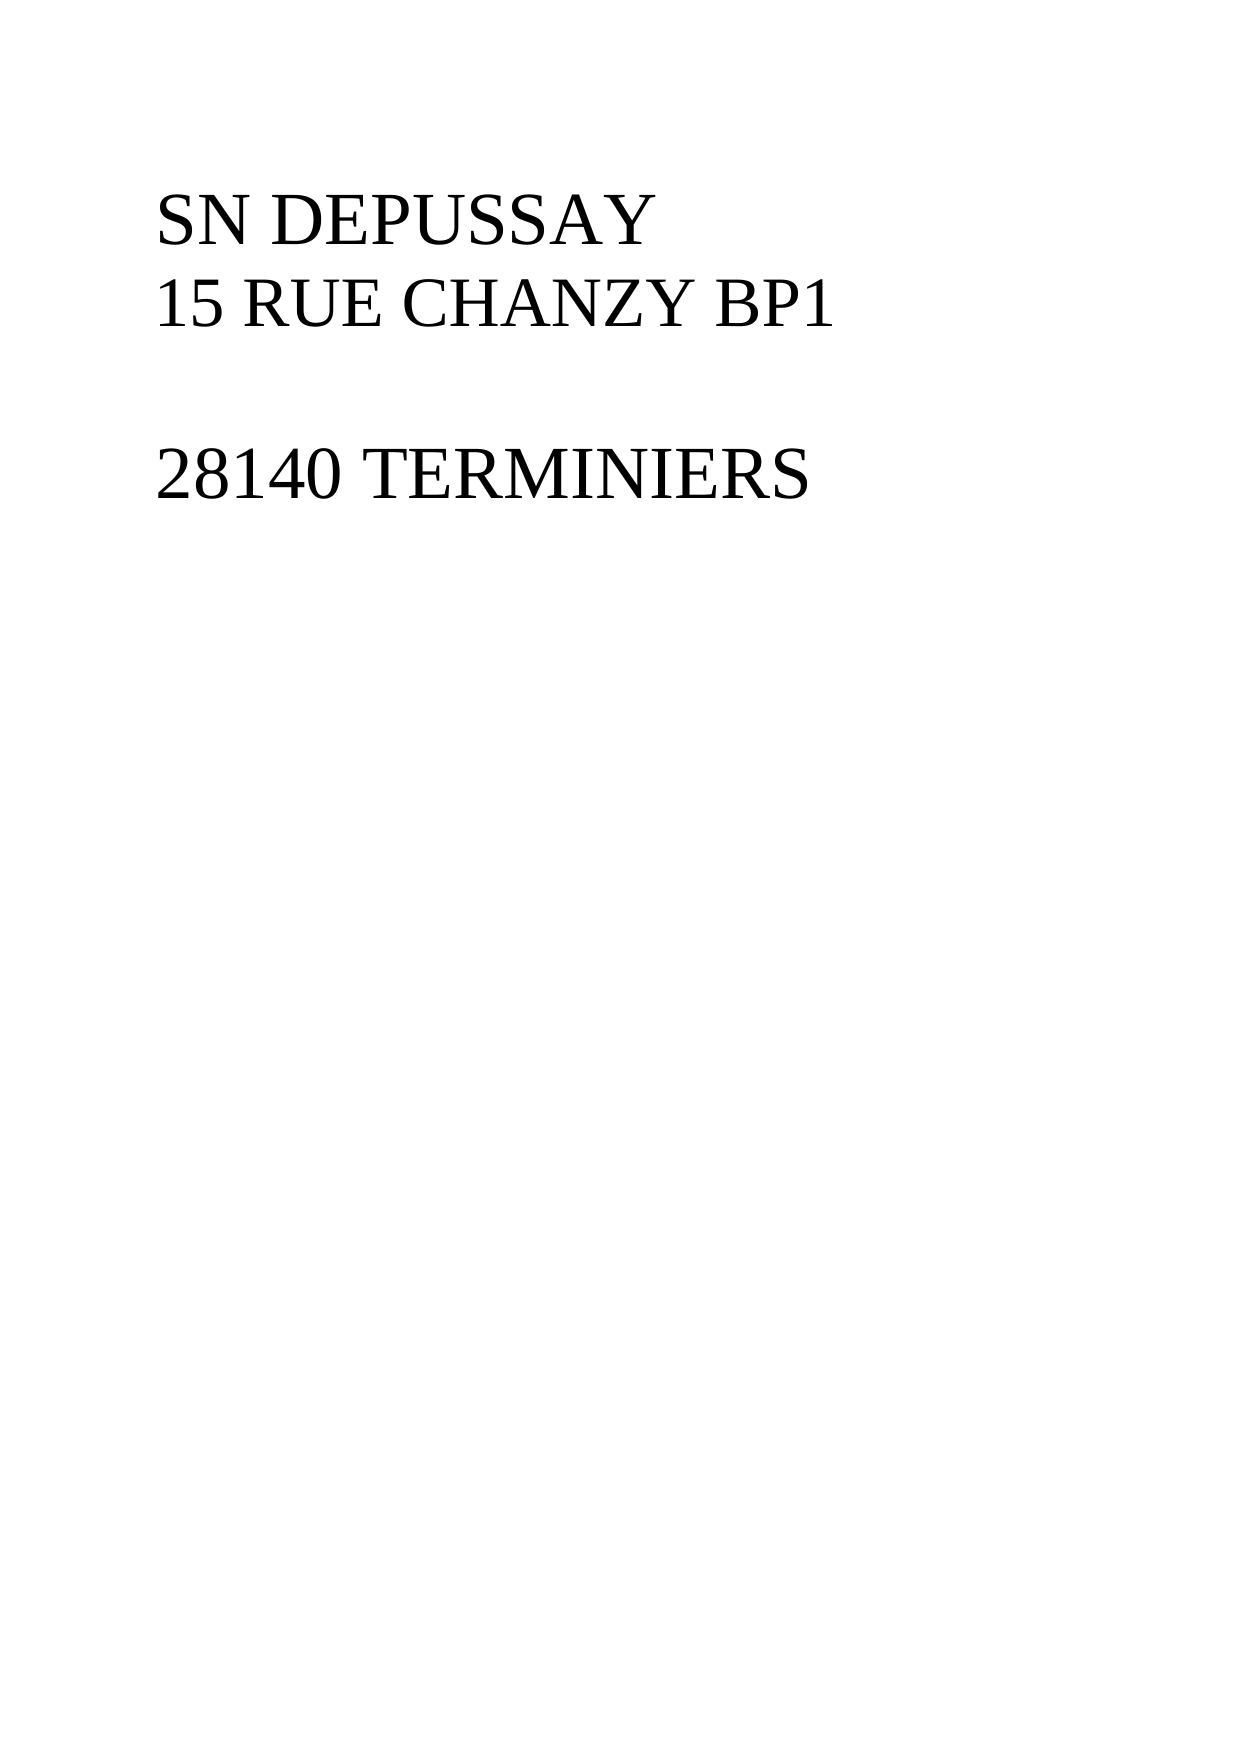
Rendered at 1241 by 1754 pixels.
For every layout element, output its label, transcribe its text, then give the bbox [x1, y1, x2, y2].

text SN DEPUSSAY [118, 174, 1122, 260]
text 28140 TERMINIERS [118, 428, 1122, 514]
text 15 RUE CHANZY BP1 [118, 260, 1122, 342]
